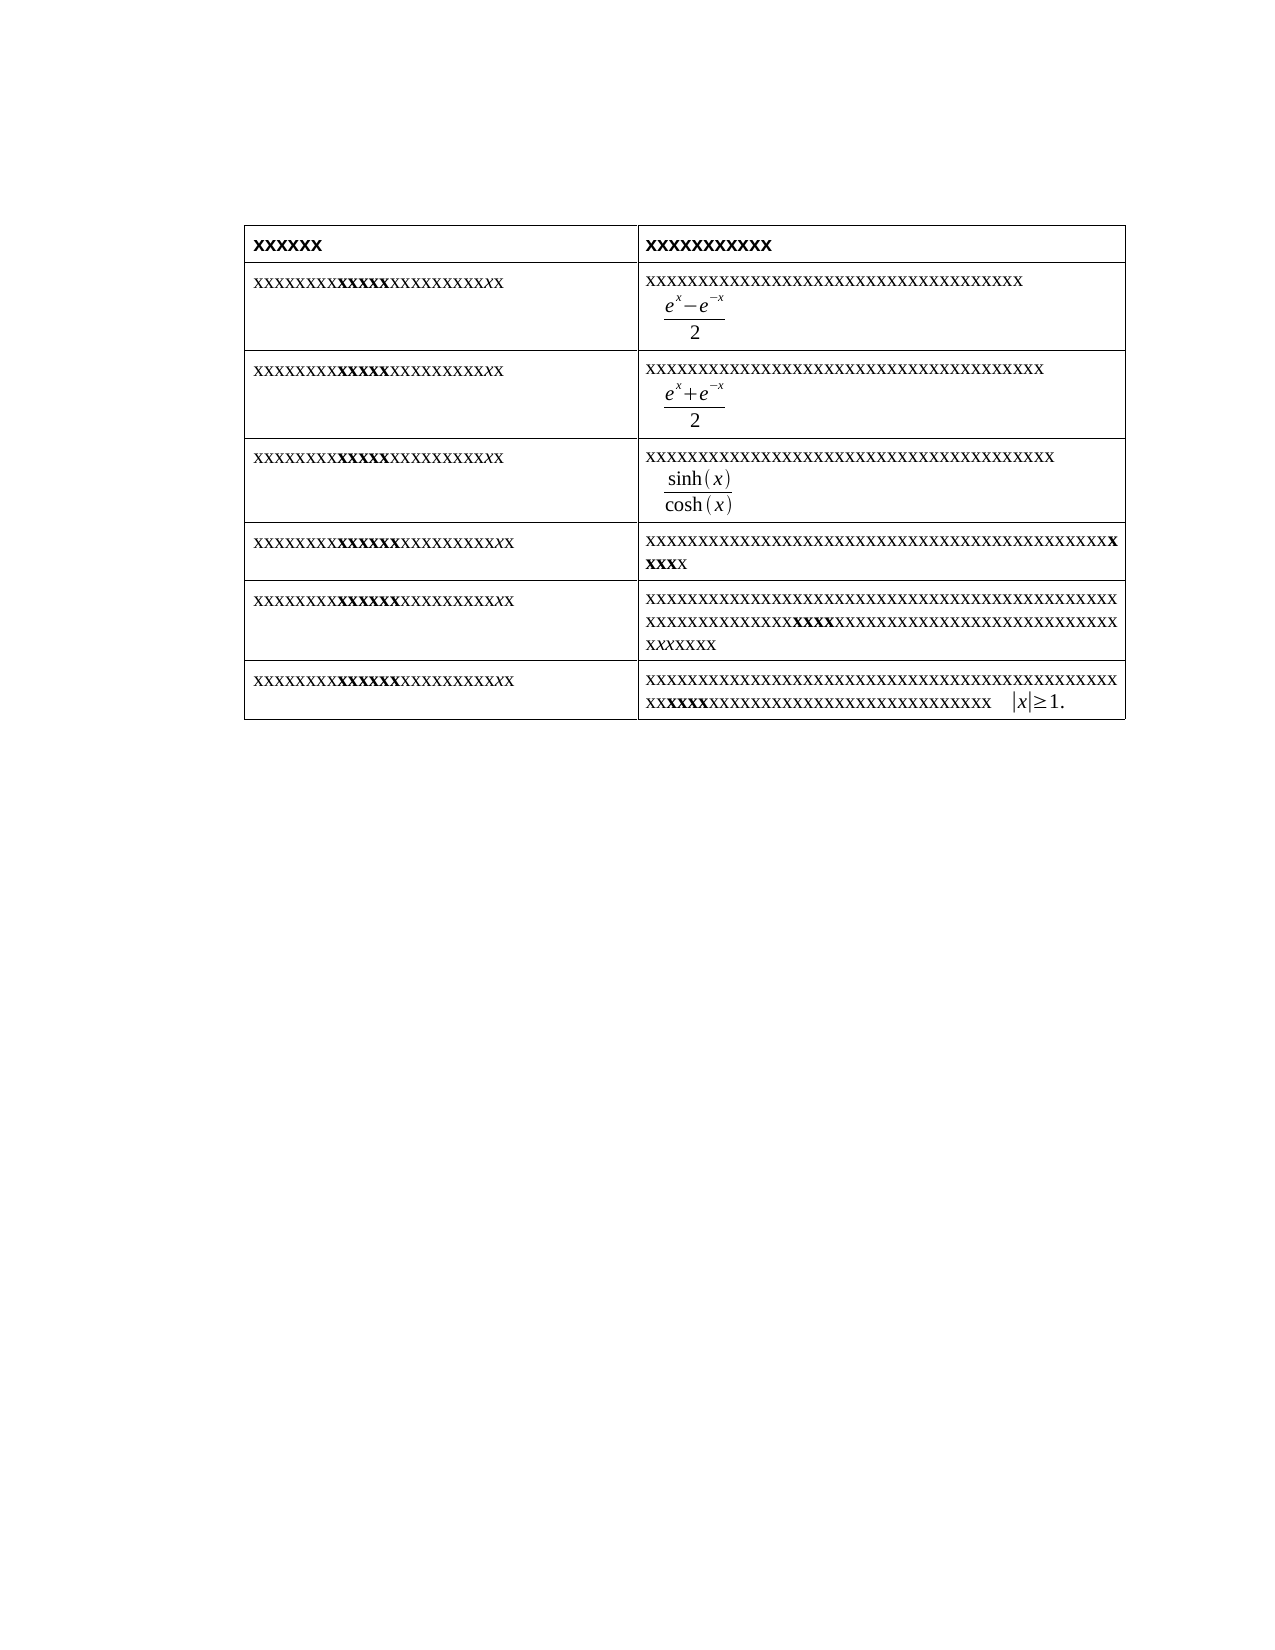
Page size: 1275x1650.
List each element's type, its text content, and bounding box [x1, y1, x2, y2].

table_cell xxxxxxxxxxxxxxxxxxxxxxxxx [245, 661, 637, 719]
table_header xxxxxx [245, 226, 637, 262]
table_cell xxxxxxxxxxxxxxxxxxxxxxxxxxxxxxxxxxxxxxxxxxxxxxxxx [639, 523, 1125, 580]
table_cell xxxxxxxxxxxxxxxxxxxxxxxxx [245, 581, 637, 660]
table_header xxxxxxxxxxx [639, 226, 1125, 262]
table_cell xxxxxxxxxxxxxxxxxxxxxxxx [245, 351, 637, 438]
table_cell xxxxxxxxxxxxxxxxxxxxxxxxxxxxxxxxxxxxxxxxxxxxxxxxxxxxxxxxxxxxxxxxxxxxxxxxxxxxxx [639, 661, 1125, 719]
table_cell xxxxxxxxxxxxxxxxxxxxxxxxx [245, 523, 637, 580]
table_cell xxxxxxxxxxxxxxxxxxxxxxxxxxxxxxxxxxxxxx [639, 351, 1125, 438]
table_cell xxxxxxxxxxxxxxxxxxxxxxxx [245, 439, 637, 522]
table_cell xxxxxxxxxxxxxxxxxxxxxxxxxxxxxxxxxxxxxxx [639, 439, 1125, 522]
table_cell xxxxxxxxxxxxxxxxxxxxxxxx [245, 263, 637, 350]
table_cell xxxxxxxxxxxxxxxxxxxxxxxxxxxxxxxxxxxxxxxxxxxxxxxxxxxxxxxxxxxxxxxxxxxxxxxxxxxxxxxxxxxxxxxxxxxxxxxxx [639, 581, 1125, 660]
table_cell xxxxxxxxxxxxxxxxxxxxxxxxxxxxxxxxxxxx [639, 263, 1125, 350]
